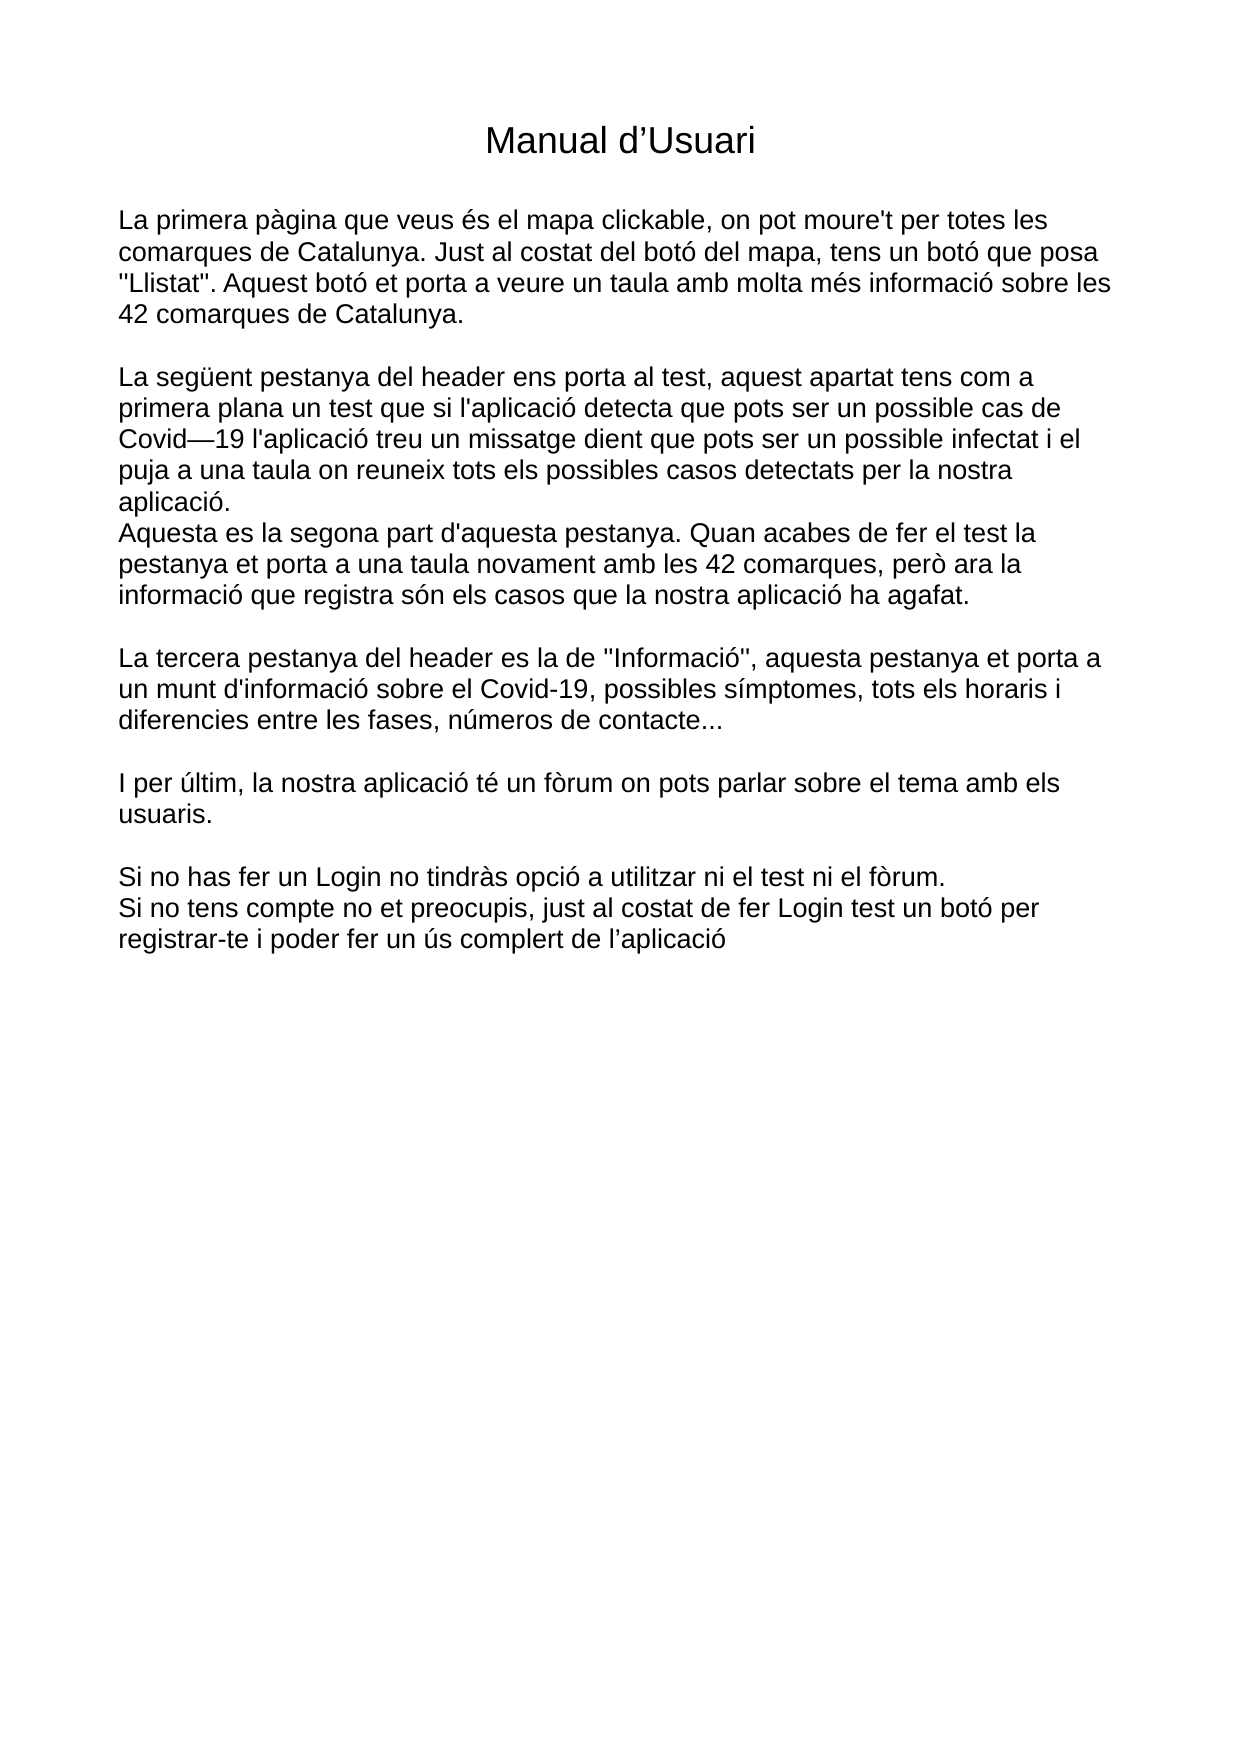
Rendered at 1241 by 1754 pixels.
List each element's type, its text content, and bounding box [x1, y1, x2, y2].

text La primera pàgina que veus és el mapa clickable, on pot moure't per totes les comarques de Catalunya. Just al costat del botó del mapa, tens un botó que posa ''Llistat''. Aquest botó et porta a veure un taula amb molta més informació sobre les 42 comarques de Catalunya. [118, 204, 1122, 329]
text Aquesta es la segona part d'aquesta pestanya. Quan acabes de fer el test la pestanya et porta a una taula novament amb les 42 comarques, però ara la informació que registra són els casos que la nostra aplicació ha agafat. [118, 517, 1122, 611]
text La següent pestanya del header ens porta al test, aquest apartat tens com a primera plana un test que si l'aplicació detecta que pots ser un possible cas de Covid—19 l'aplicació treu un missatge dient que pots ser un possible infectat i el puja a una taula on reuneix tots els possibles casos detectats per la nostra aplicació. [118, 329, 1122, 517]
text La tercera pestanya del header es la de ''Informació'', aquesta pestanya et porta a un munt d'informació sobre el Covid-19, possibles símptomes, tots els horaris i diferencies entre les fases, números de contacte... [118, 611, 1122, 736]
text Si no tens compte no et preocupis, just al costat de fer Login test un botó per registrar-te i poder fer un ús complert de l’aplicació [118, 892, 1122, 954]
text Si no has fer un Login no tindràs opció a utilitzar ni el test ni el fòrum. [118, 861, 1122, 892]
text I per últim, la nostra aplicació té un fòrum on pots parlar sobre el tema amb els usuaris. [118, 736, 1122, 829]
text Manual d’Usuari [118, 118, 1122, 161]
